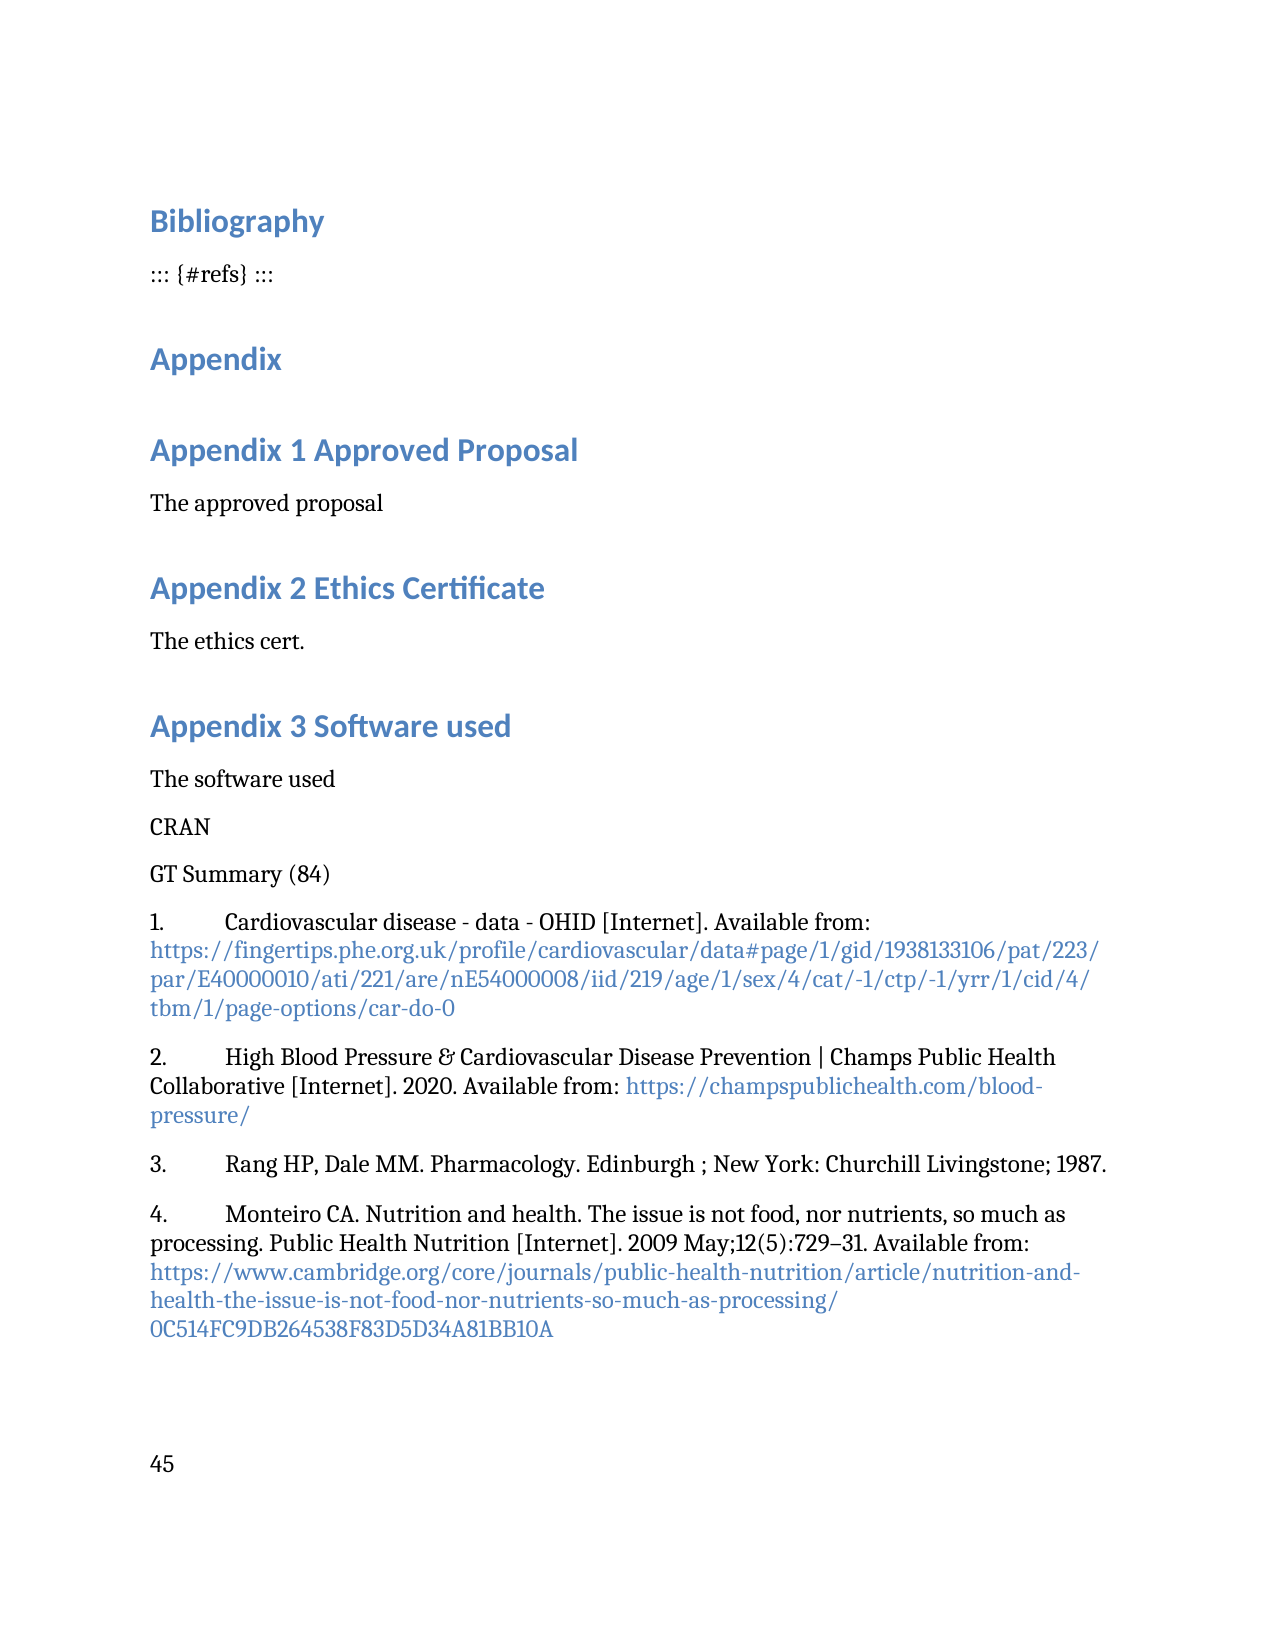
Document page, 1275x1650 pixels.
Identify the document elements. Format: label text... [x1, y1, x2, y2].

text 2. High Blood Pressure & Cardiovascular Disease Prevention | Champs Public Health Collaborative [Internet]. 2020. Available from: https://champspublichealth.com/blood-pressure/ [150, 1043, 1125, 1129]
text The software used [150, 765, 1125, 794]
text ::: {#refs} ::: [150, 259, 1125, 288]
text 3. Rang HP, Dale MM. Pharmacology. Edinburgh ; New York: Churchill Livingstone; 1987. [150, 1150, 1125, 1179]
text 1. Cardiovascular disease - data - OHID [Internet]. Available from: https://fingertips.phe.org.uk/profile/cardiovascular/data#page/1/gid/1938133106/pat/223/par/E40000010/ati/221/are/nE54000008/iid/219/age/1/sex/4/cat/-1/ctp/-1/yrr/1/cid/4/tbm/1/page-options/car-do-0 [150, 907, 1125, 1022]
text The approved proposal [150, 488, 1125, 517]
subtitle Appendix 2 Ethics Certificate [150, 567, 1125, 608]
text The ethics cert. [150, 627, 1125, 655]
subtitle Bibliography [150, 200, 1125, 241]
subtitle Appendix 1 Approved Proposal [150, 429, 1125, 470]
text GT Summary (84) [150, 860, 1125, 889]
text CRAN [150, 812, 1125, 841]
subtitle Appendix [150, 338, 1125, 379]
text 4. Monteiro CA. Nutrition and health. The issue is not food, nor nutrients, so much as processing. Public Health Nutrition [Internet]. 2009 May;12(5):729–31. Available from: https://www.cambridge.org/core/journals/public-health-nutrition/article/nutrition-and-health-the-issue-is-not-food-nor-nutrients-so-much-as-processing/0C514FC9DB264538F83D5D34A81BB10A [150, 1200, 1125, 1344]
subtitle Appendix 3 Software used [150, 705, 1125, 746]
